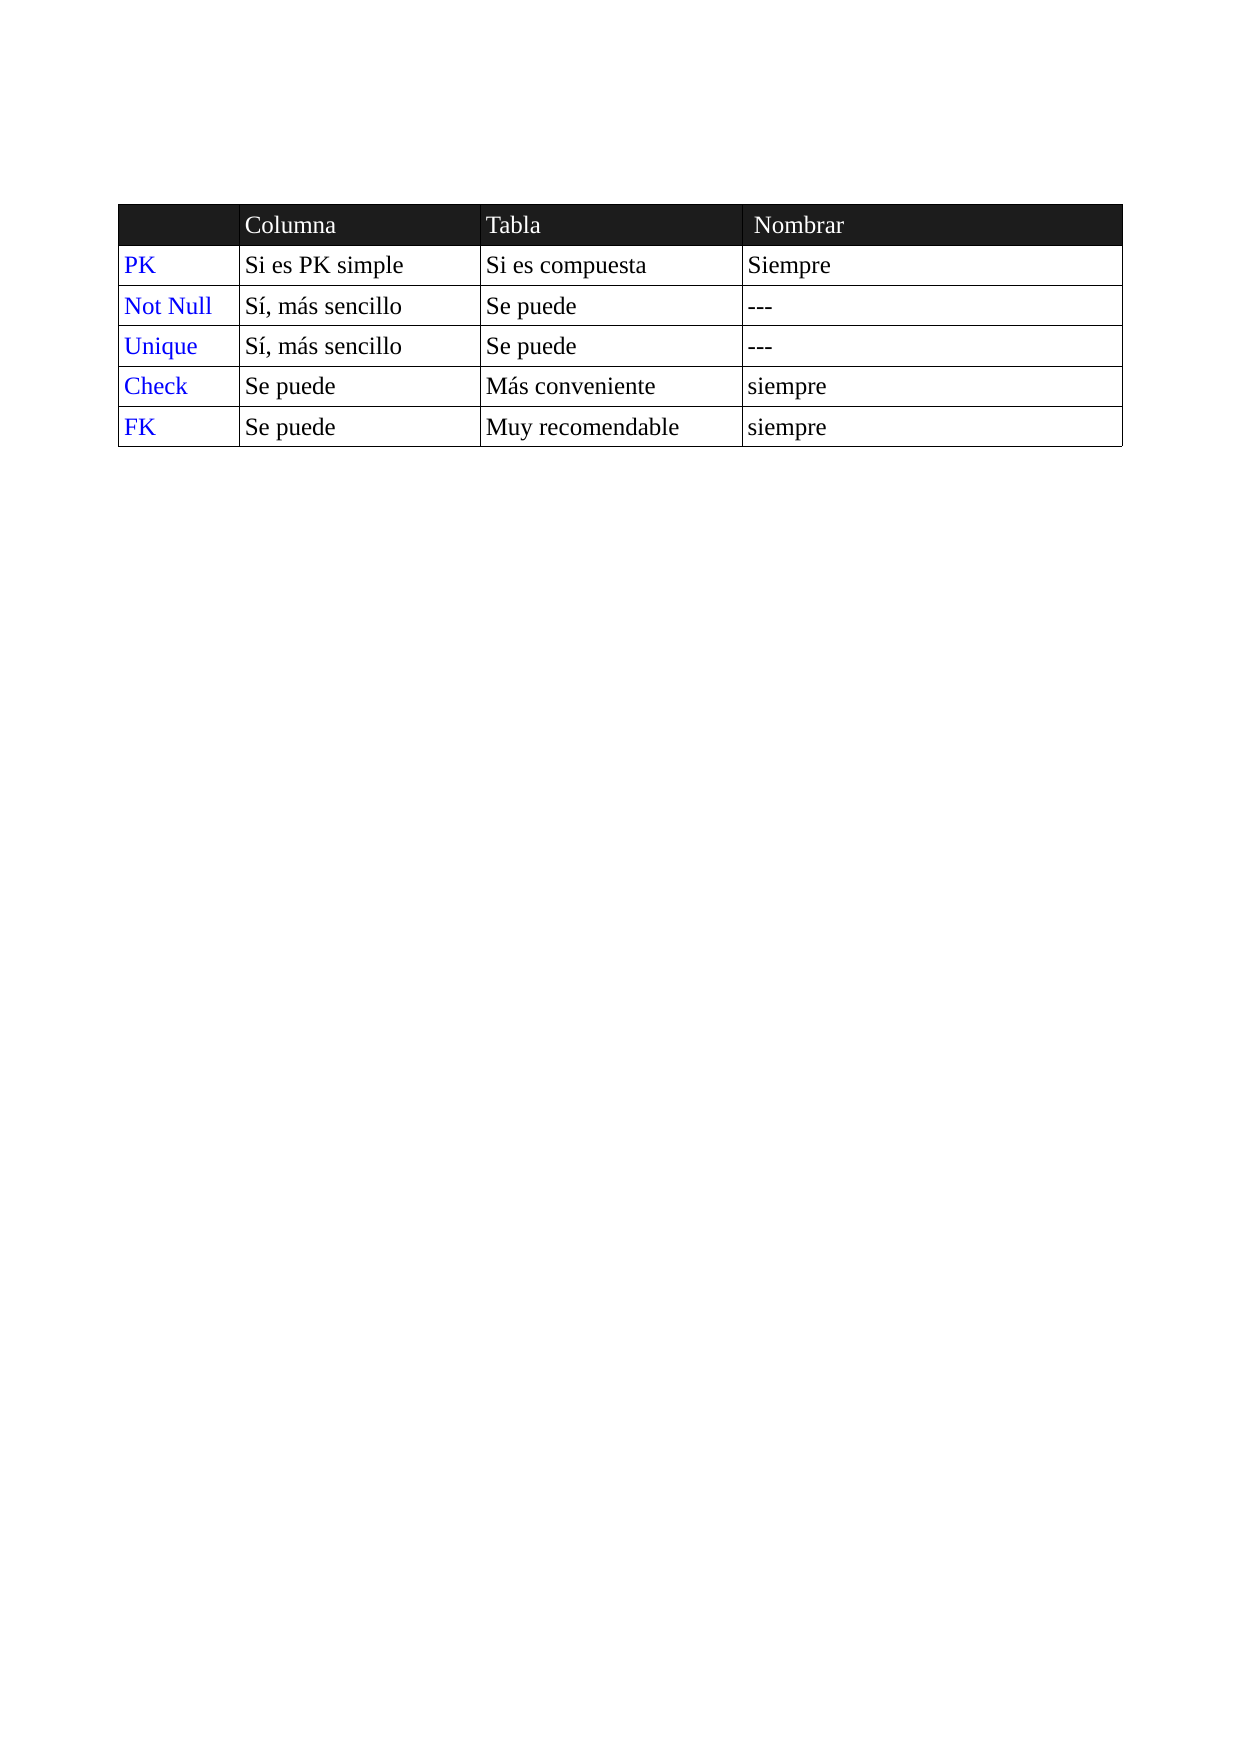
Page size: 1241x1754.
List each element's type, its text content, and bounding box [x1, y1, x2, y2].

table_cell Se puede [240, 407, 480, 446]
table_cell Sí, más sencillo [240, 286, 480, 325]
table_header [119, 205, 239, 245]
table_cell Check [119, 367, 239, 406]
table_cell FK [119, 407, 239, 446]
table_cell siempre [743, 407, 1122, 446]
table_cell Muy recomendable [481, 407, 742, 446]
table_cell --- [743, 286, 1122, 325]
table_cell siempre [743, 367, 1122, 406]
table_cell Sí, más sencillo [240, 326, 480, 366]
table_header Nombrar [743, 205, 1122, 245]
table_cell Siempre [743, 246, 1122, 285]
table_header Tabla [481, 205, 742, 245]
table_cell Se puede [481, 326, 742, 366]
table_cell Si es PK simple [240, 246, 480, 285]
table_cell Se puede [240, 367, 480, 406]
table_cell PK [119, 246, 239, 285]
table_cell --- [743, 326, 1122, 366]
table_cell Unique [119, 326, 239, 366]
table_cell Not Null [119, 286, 239, 325]
table_header Columna [240, 205, 480, 245]
table_cell Más conveniente [481, 367, 742, 406]
table_cell Se puede [481, 286, 742, 325]
table_cell Si es compuesta [481, 246, 742, 285]
